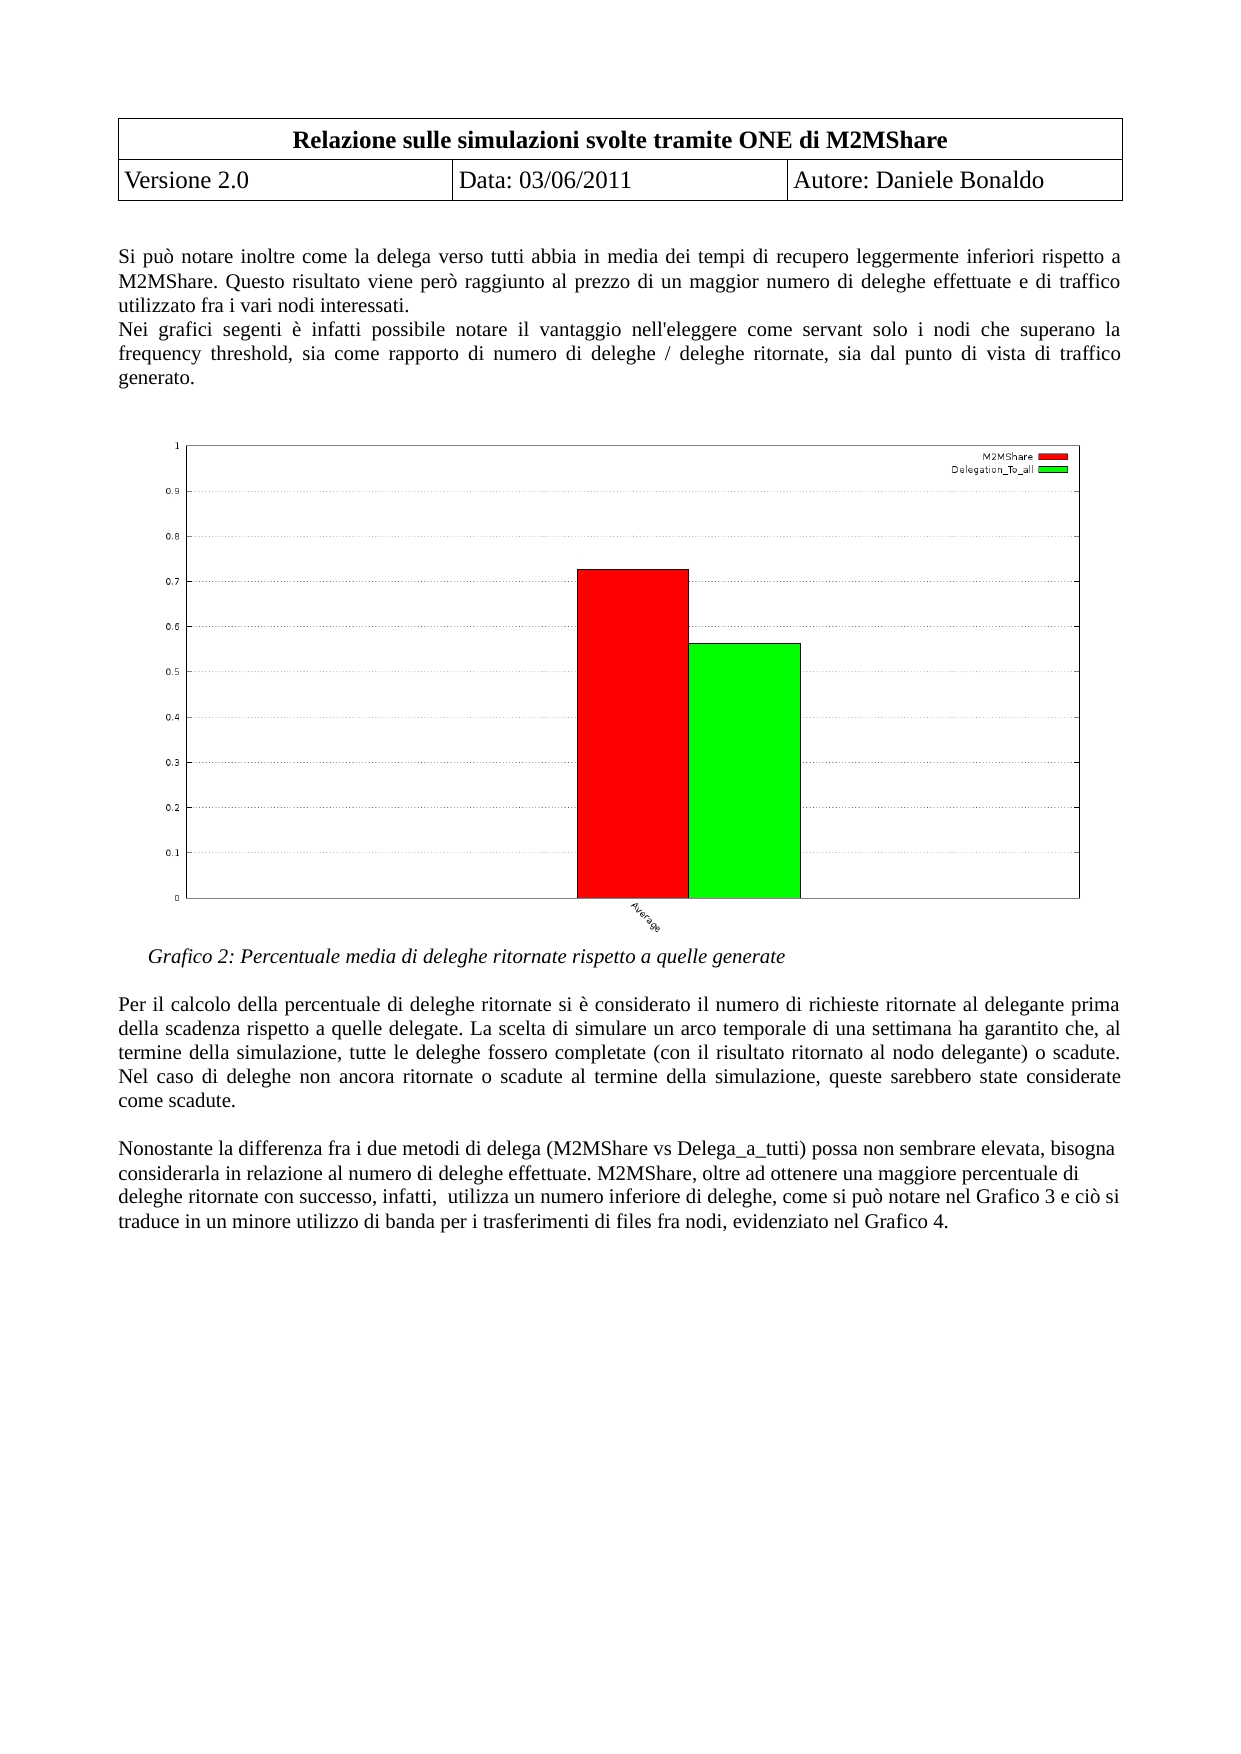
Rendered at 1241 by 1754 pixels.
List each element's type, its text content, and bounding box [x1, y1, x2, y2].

text Per il calcolo della percentuale di deleghe ritornate si è considerato il numero di richieste ritornate al delegante prima della scadenza rispetto a quelle delegate. La scelta di simulare un arco temporale di una settimana ha garantito che, al termine della simulazione, tutte le deleghe fossero completate (con il risultato ritornato al nodo delegante) o scadute. Nel caso di deleghe non ancora ritornate o scadute al termine della simulazione, queste sarebbero state considerate come scadute. [118, 992, 1122, 1112]
picture [147, 428, 1093, 944]
text Nei grafici segenti è infatti possibile notare il vantaggio nell'eleggere come servant solo i nodi che superano la frequency threshold, sia come rapporto di numero di deleghe / deleghe ritornate, sia dal punto di vista di traffico generato. [118, 317, 1122, 389]
text Nonostante la differenza fra i due metodi di delega (M2MShare vs Delega_a_tutti) possa non sembrare elevata, bisogna considerarla in relazione al numero di deleghe effettuate. M2MShare, oltre ad ottenere una maggiore percentuale di deleghe ritornate con successo, infatti, utilizza un numero inferiore di deleghe, come si può notare nel Grafico 3 e ciò si traduce in un minore utilizzo di banda per i trasferimenti di files fra nodi, evidenziato nel Grafico 4. [118, 1136, 1122, 1233]
text Si può notare inoltre come la delega verso tutti abbia in media dei tempi di recupero leggermente inferiori rispetto a M2MShare. Questo risultato viene però raggiunto al prezzo di un maggior numero di deleghe effettuate e di traffico utilizzato fra i vari nodi interessati. [118, 244, 1122, 317]
text Grafico 2: Percentuale media di deleghe ritornate rispetto a quelle generate [148, 944, 1093, 968]
